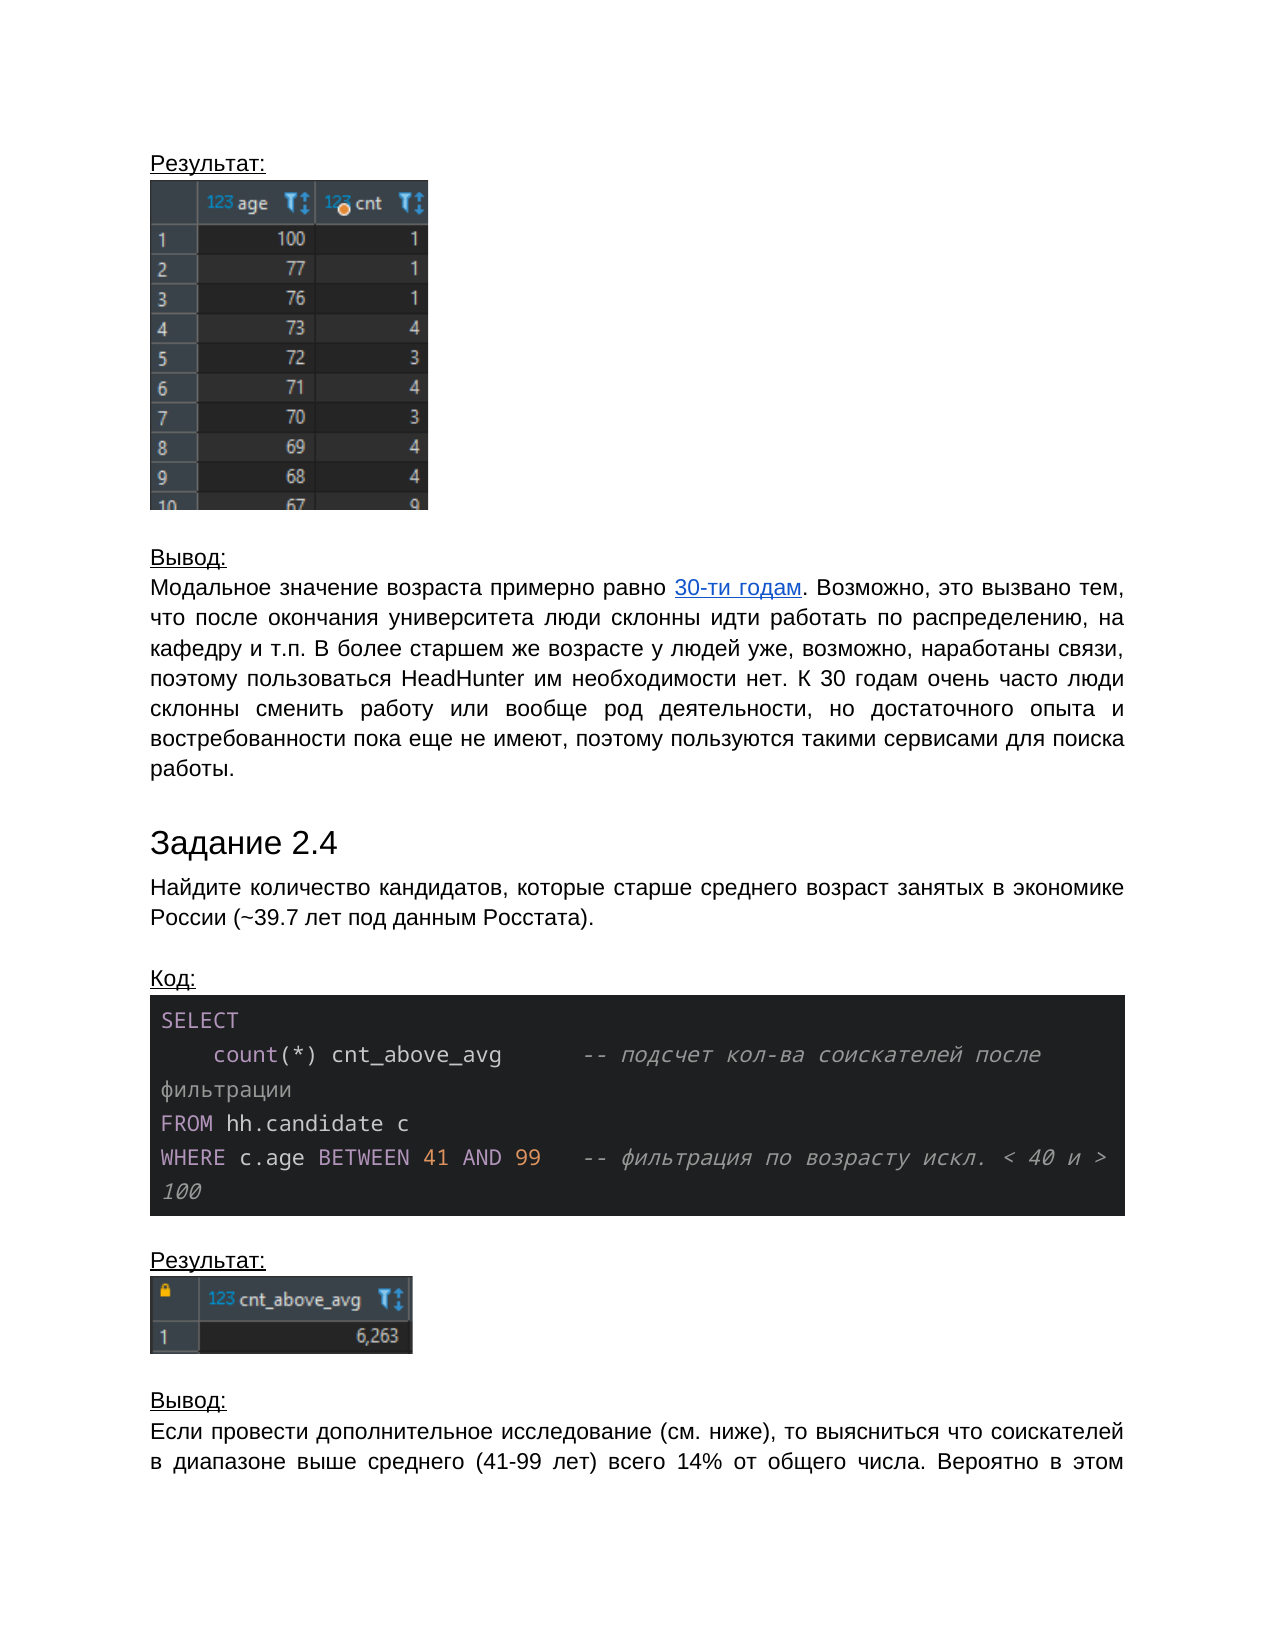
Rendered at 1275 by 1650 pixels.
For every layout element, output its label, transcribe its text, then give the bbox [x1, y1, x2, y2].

text Вывод: [150, 544, 1125, 570]
text Найдите количество кандидатов, которые старше среднего возраст занятых в экономике России (~39.7 лет под данным Росстата). [150, 874, 1125, 931]
text Если провести дополнительное исследование (см. ниже), то выясниться что соискателей в диапазоне выше среднего (41-99 лет) всего 14% от общего числа. Вероятно в этом [150, 1418, 1125, 1474]
table_header SELECT count(*) cnt_above_avg -- подсчет кол-ва соискателей после фильтрации FROM hh.candidate c WHERE c.age BETWEEN 41 AND 99 -- фильтрация по возрасту искл. < 40 и > 100 [150, 995, 1125, 1216]
text Результат: [150, 1247, 1125, 1273]
text Вывод: [150, 1387, 1125, 1414]
picture [150, 1276, 413, 1354]
text Код: [150, 965, 1125, 991]
text Модальное значение возраста примерно равно 30-ти годам. Возможно, это вызвано тем, что после окончания университета люди склонны идти работать по распределению, на кафедру и т.п. В более старшем же возрасте у людей уже, возможно, наработаны связи, поэтому пользоваться HeadHunter им необходимости нет. К 30 годам очень часто люди склонны сменить работу или вообще род деятельности, но достаточного опыта и востребованности пока еще не имеют, поэтому пользуются такими сервисами для поиска работы. [150, 574, 1125, 782]
picture [150, 180, 429, 510]
subtitle Задание 2.4 [150, 823, 1125, 862]
text Результат: [150, 150, 1125, 176]
